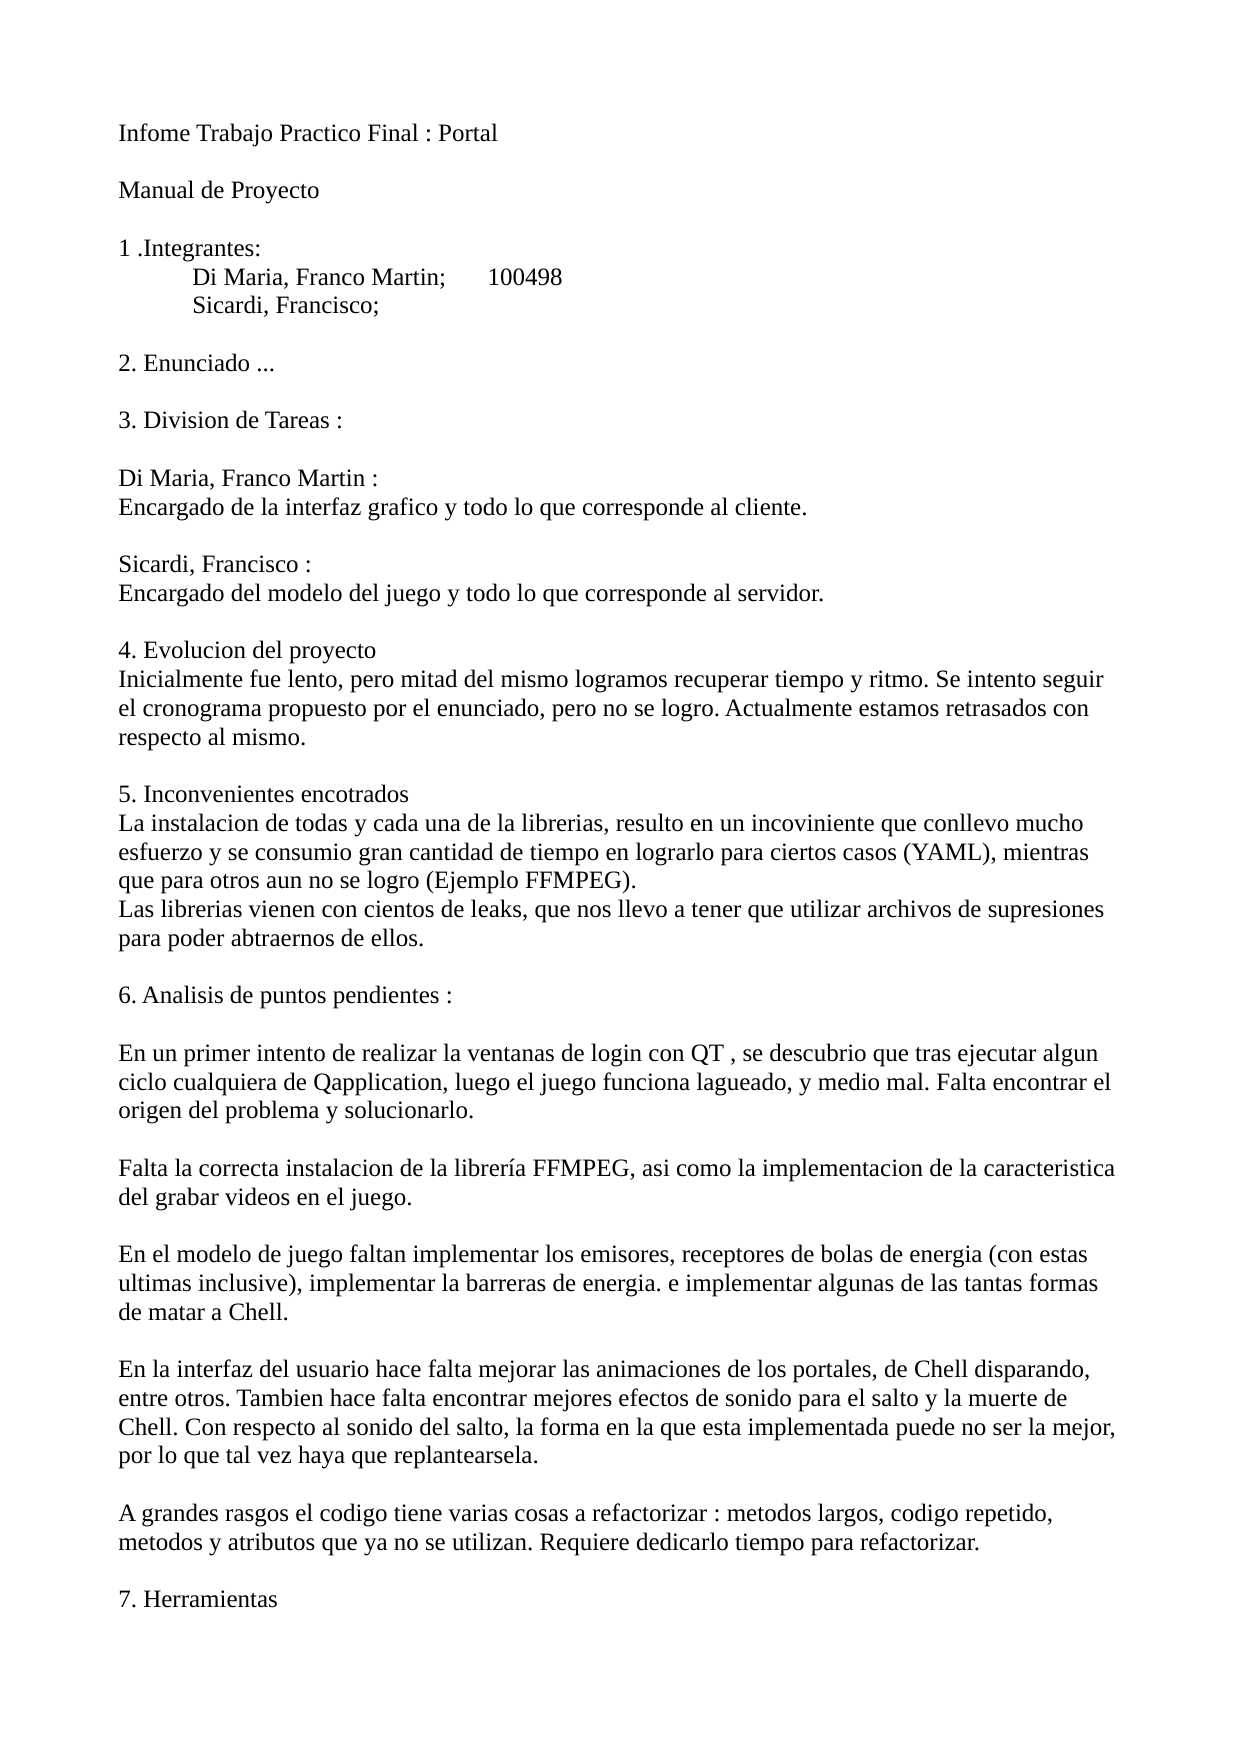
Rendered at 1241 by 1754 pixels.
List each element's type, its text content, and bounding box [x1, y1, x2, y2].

text Manual de Proyecto [118, 176, 1122, 204]
text La instalacion de todas y cada una de la librerias, resulto en un incoviniente que conllevo mucho esfuerzo y se consumio gran cantidad de tiempo en lograrlo para ciertos casos (YAML), mientras que para otros aun no se logro (Ejemplo FFMPEG). [118, 808, 1122, 894]
text Sicardi, Francisco; [118, 291, 1122, 319]
text En la interfaz del usuario hace falta mejorar las animaciones de los portales, de Chell disparando, entre otros. Tambien hace falta encontrar mejores efectos de sonido para el salto y la muerte de Chell. Con respecto al sonido del salto, la forma en la que esta implementada puede no ser la mejor, por lo que tal vez haya que replantearsela. [118, 1354, 1122, 1469]
text Di Maria, Franco Martin : [118, 463, 1122, 492]
text 1 .Integrantes: [118, 233, 1122, 262]
text Di Maria, Franco Martin; 100498 [118, 262, 1122, 291]
text Encargado del modelo del juego y todo lo que corresponde al servidor. [118, 578, 1122, 607]
text En el modelo de juego faltan implementar los emisores, receptores de bolas de energia (con estas ultimas inclusive), implementar la barreras de energia. e implementar algunas de las tantas formas de matar a Chell. [118, 1239, 1122, 1326]
text A grandes rasgos el codigo tiene varias cosas a refactorizar : metodos largos, codigo repetido, metodos y atributos que ya no se utilizan. Requiere dedicarlo tiempo para refactorizar. [118, 1498, 1122, 1556]
text 4. Evolucion del proyecto [118, 636, 1122, 664]
text Infome Trabajo Practico Final : Portal [118, 118, 1122, 147]
text Sicardi, Francisco : [118, 549, 1122, 578]
text 2. Enunciado ... [118, 348, 1122, 377]
text Falta la correcta instalacion de la librería FFMPEG, asi como la implementacion de la caracteristica del grabar videos en el juego. [118, 1153, 1122, 1211]
text 3. Division de Tareas : [118, 406, 1122, 434]
text Inicialmente fue lento, pero mitad del mismo logramos recuperar tiempo y ritmo. Se intento seguir el cronograma propuesto por el enunciado, pero no se logro. Actualmente estamos retrasados con respecto al mismo. [118, 664, 1122, 751]
text 6. Analisis de puntos pendientes : [118, 981, 1122, 1009]
text En un primer intento de realizar la ventanas de login con QT , se descubrio que tras ejecutar algun ciclo cualquiera de Qapplication, luego el juego funciona lagueado, y medio mal. Falta encontrar el origen del problema y solucionarlo. [118, 1038, 1122, 1124]
text 5. Inconvenientes encotrados [118, 779, 1122, 808]
text Las librerias vienen con cientos de leaks, que nos llevo a tener que utilizar archivos de supresiones para poder abtraernos de ellos. [118, 894, 1122, 952]
text Encargado de la interfaz grafico y todo lo que corresponde al cliente. [118, 492, 1122, 521]
text 7. Herramientas [118, 1584, 1122, 1613]
